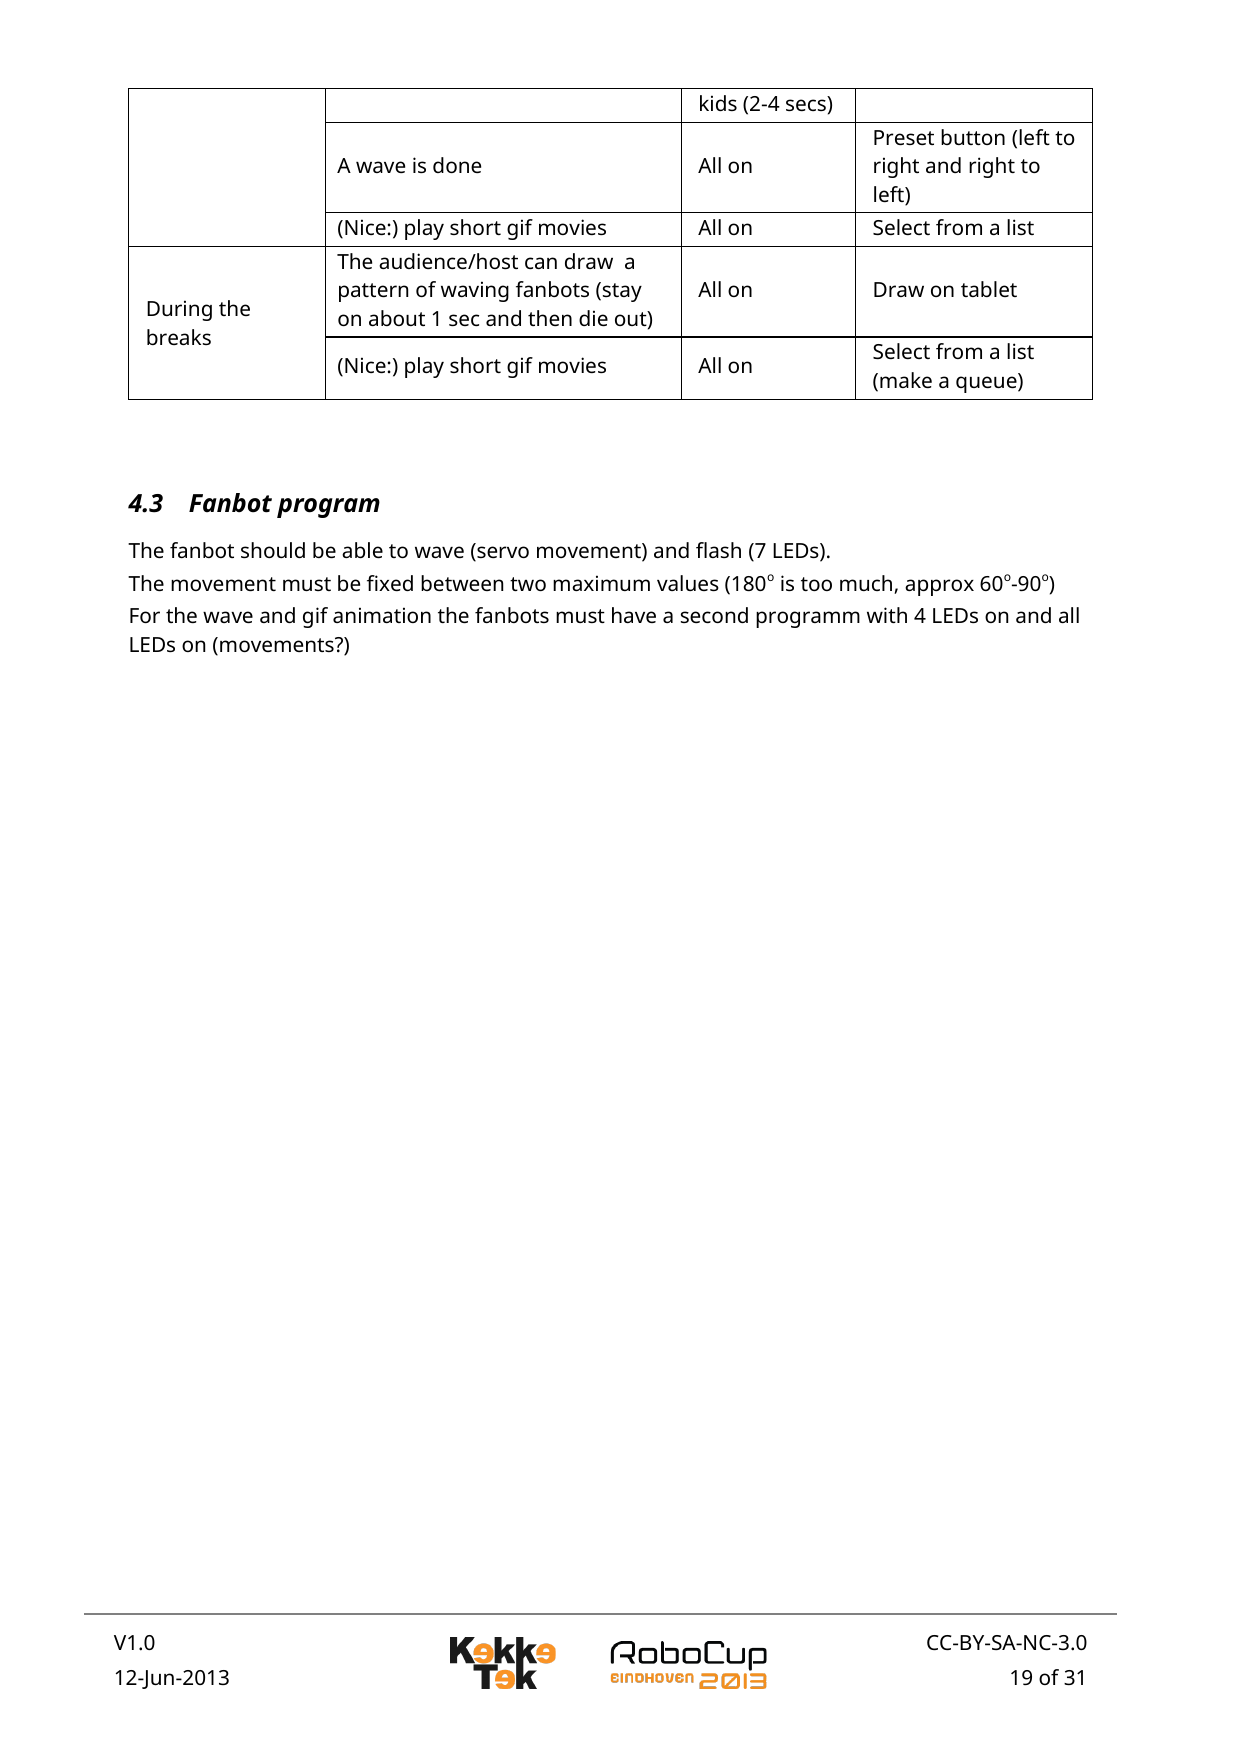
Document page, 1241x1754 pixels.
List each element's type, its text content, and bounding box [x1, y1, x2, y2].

text The fanbot should be able to wave (servo movement) and flash (7 LEDs). [128, 536, 1092, 565]
table_cell All on [682, 247, 855, 336]
table_cell [129, 89, 325, 246]
table_cell Select from a list [856, 213, 1092, 246]
table_cell Preset button (left to right and right to left) [856, 123, 1092, 212]
subtitle Fanbot program [128, 486, 1092, 520]
table_cell (Nice:) play short gif movies [326, 213, 681, 246]
table_cell All on [682, 213, 855, 246]
text The movement must be fixed between two maximum values (180o is too much, approx 60o-90o) [128, 569, 1092, 597]
table_cell (Nice:) play short gif movies [326, 338, 681, 398]
table_cell During the breaks [129, 247, 325, 398]
table_cell The audience/host can draw a pattern of waving fanbots (stay on about 1 sec and then die out) [326, 247, 681, 336]
table_cell All on [682, 123, 855, 212]
table_cell A wave is done [326, 123, 681, 212]
picture [450, 1637, 556, 1689]
table_cell kids (2-4 secs) [682, 89, 855, 122]
table_cell [326, 89, 681, 122]
table_cell [856, 89, 1092, 122]
text For the wave and gif animation the fanbots must have a second programm with 4 LEDs on and all LEDs on (movements?) [128, 602, 1092, 658]
table_cell Select from a list (make a queue) [856, 338, 1092, 398]
picture [610, 1641, 767, 1689]
table_cell All on [682, 338, 855, 398]
table_cell Draw on tablet [856, 247, 1092, 336]
